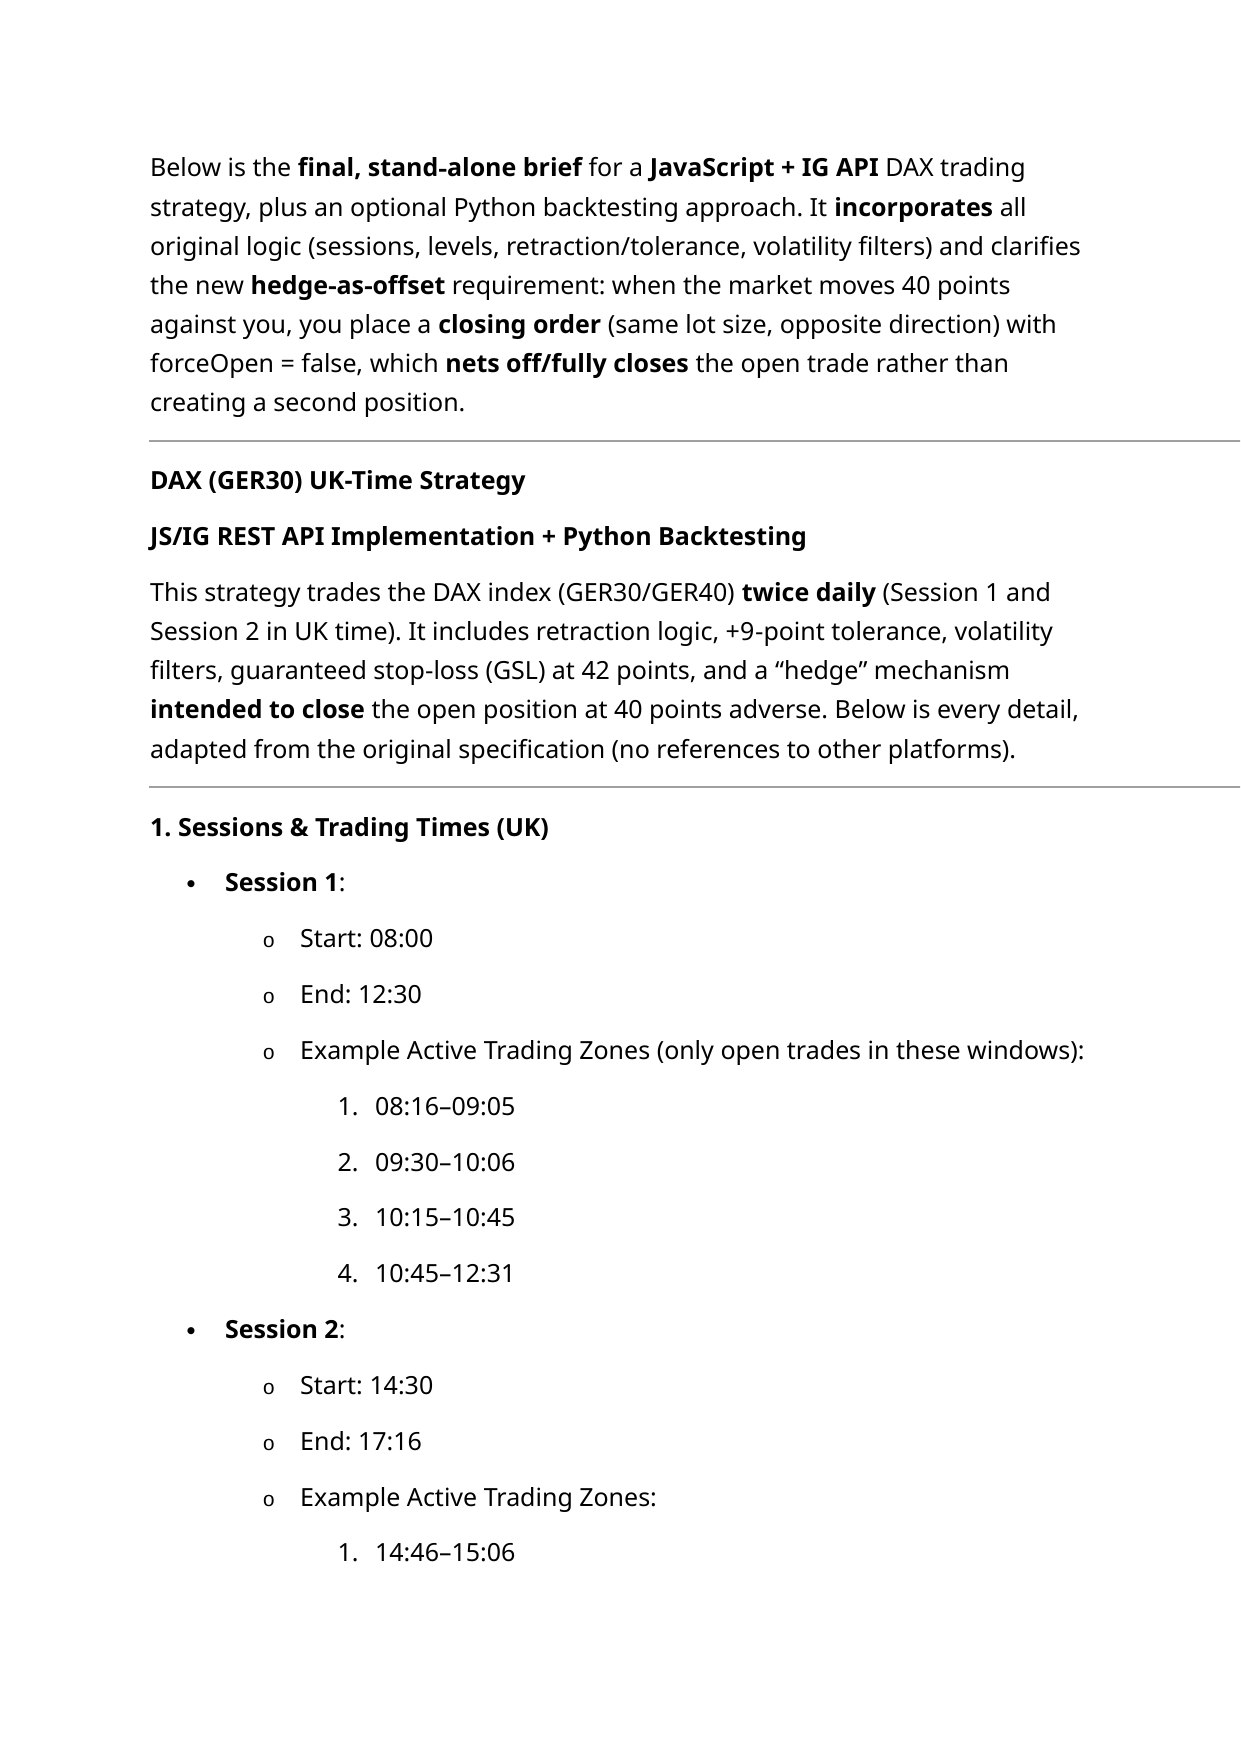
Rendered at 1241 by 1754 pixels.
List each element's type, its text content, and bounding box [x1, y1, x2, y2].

list 09:30–10:06 [337, 1144, 1090, 1178]
list Example Active Trading Zones: [262, 1479, 1090, 1513]
list End: 17:16 [262, 1423, 1090, 1457]
list End: 12:30 [262, 977, 1090, 1011]
list 08:16–09:05 [337, 1088, 1090, 1122]
list Session 1: [187, 865, 1090, 899]
list Start: 14:30 [262, 1367, 1090, 1402]
text This strategy trades the DAX index (GER30/GER40) twice daily (Session 1 and Session 2 in UK time). It includes retraction logic, +9‐point tolerance, volatility filters, guaranteed stop‐loss (GSL) at 42 points, and a “hedge” mechanism intended to close the open position at 40 points adverse. Below is every detail, adapted from the original specification (no references to other platforms). [150, 574, 1090, 765]
list 14:46–15:06 [337, 1535, 1090, 1569]
text DAX (GER30) UK-Time Strategy [150, 463, 1090, 497]
list Session 2: [187, 1312, 1090, 1346]
list 10:45–12:31 [337, 1256, 1090, 1290]
text 1. Sessions & Trading Times (UK) [150, 809, 1090, 843]
list Start: 08:00 [262, 921, 1090, 955]
text JS/IG REST API Implementation + Python Backtesting [150, 519, 1090, 553]
text Below is the final, stand‐alone brief for a JavaScript + IG API DAX trading strategy, plus an optional Python backtesting approach. It incorporates all original logic (sessions, levels, retraction/tolerance, volatility filters) and clarifies the new hedge‐as‐offset requirement: when the market moves 40 points against you, you place a closing order (same lot size, opposite direction) with forceOpen = false, which nets off/fully closes the open trade rather than creating a second position. [150, 150, 1090, 419]
list Example Active Trading Zones (only open trades in these windows): [262, 1032, 1090, 1067]
list 10:15–10:45 [337, 1200, 1090, 1234]
